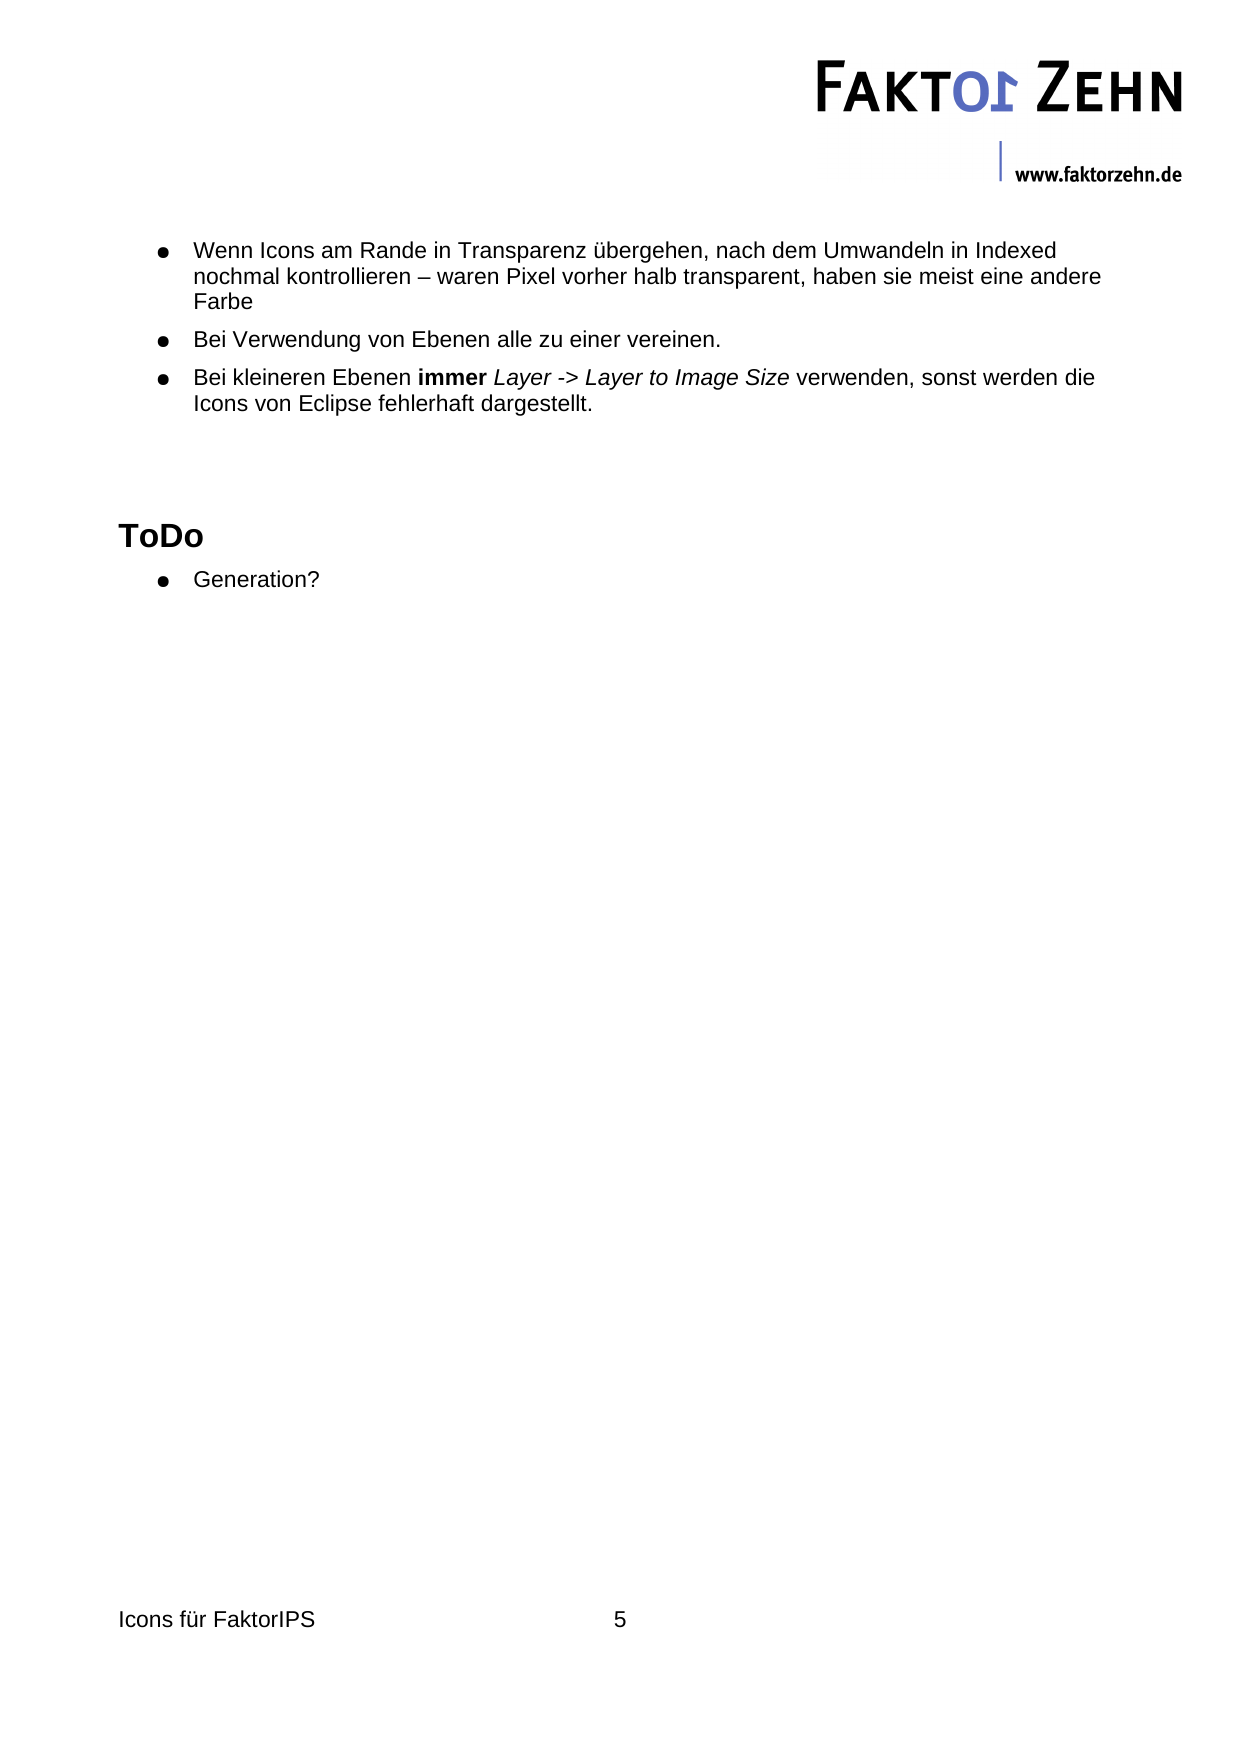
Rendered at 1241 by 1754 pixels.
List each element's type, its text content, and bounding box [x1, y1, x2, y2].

list Bei kleineren Ebenen immer Layer -> Layer to Image Size verwenden, sonst werden die Icons von Eclipse fehlerhaft dargestellt. [156, 365, 1122, 416]
list Bei Verwendung von Ebenen alle zu einer vereinen. [156, 327, 1122, 352]
list Generation? [156, 567, 1122, 592]
subtitle ToDo [118, 517, 1122, 554]
list Wenn Icons am Rande in Transparenz übergehen, nach dem Umwandeln in Indexed nochmal kontrollieren – waren Pixel vorher halb transparent, haben sie meist eine andere Farbe [156, 238, 1122, 314]
